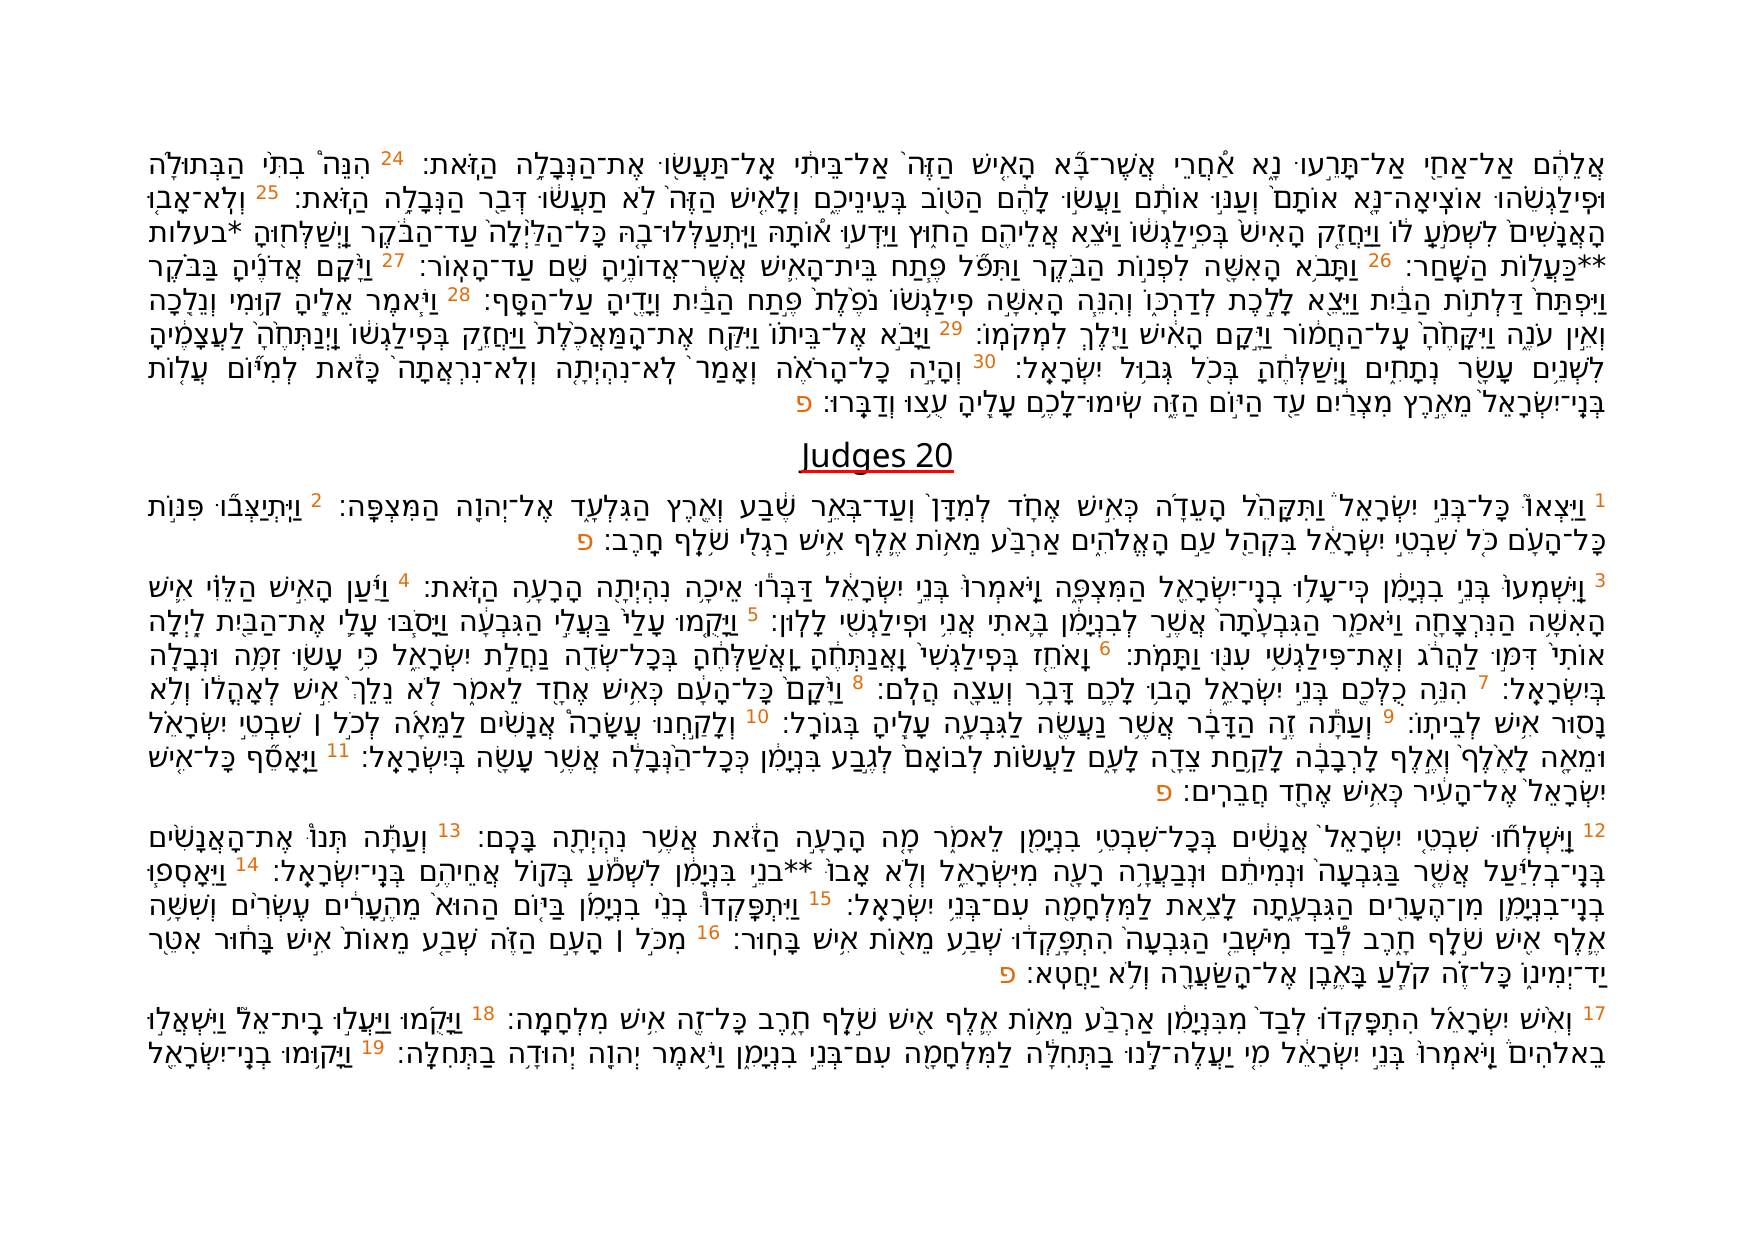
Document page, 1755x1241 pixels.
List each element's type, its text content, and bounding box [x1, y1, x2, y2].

text 1 וַיְהִי֙ בַּיָּמִ֣ים הָהֵ֔ם וּמֶ֖לֶךְ אֵ֣ין בְּיִשְׂרָאֵ֑ל וַיְהִ֣י ׀ אִ֣ישׁ לֵוִ֗י גָּ֚ר בְּיַרְכְּתֵ֣י הַר־אֶפְרַ֔יִם וַיִּֽקַּֽח־לוֹ֙ אִשָּׁ֣ה פִילֶ֔גֶשׁ מִבֵּ֥ית לֶ֖חֶם יְהוּדָֽה׃ 2 וַתִּזְנֶ֤ה עָלָיו֙ פִּֽילַגְשׁ֔וֹ וַתֵּ֤לֶךְ מֵֽאִתּוֹ֙ אֶל־בֵּ֣ית אָבִ֔יהָ אֶל־בֵּ֥ית לֶ֖חֶם יְהוּדָ֑ה וַתְּהִי־שָׁ֕ם יָמִ֖ים אַרְבָּעָ֥ה חֳדָשִֽׁים׃ ‬‬‬‬3 וַיָּ֨קָם אִישָׁ֜הּ וַיֵּ֣לֶךְ אַחֲרֶ֗יהָ לְדַבֵּ֤ר עַל־לִבָּהּ֙ *להשיבו **לַהֲשִׁיבָ֔הּ וְנַעֲר֥וֹ עִמּ֖וֹ וְצֶ֣מֶד חֲמֹרִ֑ים וַתְּבִיאֵ֙הוּ֙ בֵּ֣ית אָבִ֔יהָ וַיִּרְאֵ֙הוּ֙ אֲבִ֣י הַֽנַּעֲרָ֔ה וַיִּשְׂמַ֖ח לִקְרָאתֽוֹ׃ ‬‬‬‬4 וַיֶּחֱזַק־בּ֤וֹ חֹֽתְנוֹ֙ אֲבִ֣י הַֽנַּעֲרָ֔ה וַיֵּ֥שֶׁב אִתּ֖וֹ שְׁלֹ֣שֶׁת יָמִ֑ים וַיֹּאכְלוּ֙ וַיִּשְׁתּ֔וּ וַיָּלִ֖ינוּ שָֽׁם׃ ‬‬‬‬5 וַֽיְהִי֙ בַּיּ֣וֹם הָרְבִיעִ֔י וַיַּשְׁכִּ֥ימוּ בַבֹּ֖קֶר וַיָּ֣קָם לָלֶ֑כֶת וַיֹּאמֶר֩ אֲבִ֨י הַֽנַּעֲרָ֜ה אֶל־חֲתָנ֗וֹ סְעָ֧ד לִבְּךָ֛ פַּת־לֶ֖חֶם וְאַחַ֥ר תֵּלֵֽכוּ׃ ‬‬‬‬6 וַיֵּשְׁב֗וּ וַיֹּאכְל֧וּ שְׁנֵיהֶ֛ם יַחְדָּ֖ו וַיִּשְׁתּ֑וּ וַיֹּ֜אמֶר אֲבִ֤י הַֽנַּעֲרָה֙ אֶל־הָאִ֔ישׁ הֽוֹאֶל־נָ֥א וְלִ֖ין וְיִטַ֥ב לִבֶּֽךָ׃ ‬‬‬‬7 וַיָּ֥קָם הָאִ֖ישׁ לָלֶ֑כֶת וַיִּפְצַר־בּוֹ֙ חֹתְנ֔וֹ וַיָּ֖שָׁב וַיָּ֥לֶן שָֽׁם׃ ‬‬‬‬8 וַיַּשְׁכֵּ֨ם בַּבֹּ֜קֶר בַּיּ֣וֹם הַחֲמִישִׁי֮ לָלֶכֶת֒ וַיֹּ֣אמֶר ׀ אֲבִ֣י הַֽנַּעֲרָ֗ה סְעָד־נָא֙ לְבָ֣בְךָ֔ וְהִֽתְמַהְמְה֖וּ עַד־נְט֣וֹת הַיּ֑וֹם וַיֹּאכְל֖וּ שְׁנֵיהֶֽם׃ ‬‬‬‬9 וַיָּ֤קָם הָאִישׁ֙ לָלֶ֔כֶת ה֥וּא וּפִילַגְשׁ֖וֹ וְנַעֲר֑וֹ וַיֹּ֣אמֶר ל֣וֹ חֹתְנ֣וֹ אֲבִ֣י הַֽנַּעֲרָ֡ה הִנֵּ֣ה נָא֩ רָפָ֨ה הַיּ֜וֹם לַעֲרֹ֗ב לִֽינוּ־נָ֞א הִנֵּ֨ה חֲנ֤וֹת הַיּוֹם֙ לִ֥ין פֹּה֙ וְיִיטַ֣ב לְבָבֶ֔ךָ וְהִשְׁכַּמְתֶּ֤ם מָחָר֙ לְדַרְכְּכֶ֔ם וְהָלַכְתָּ֖ לְאֹהָלֶֽךָ׃ ‬‬‬‬10 וְלֹֽא־אָבָ֤ה הָאִישׁ֙ לָל֔וּן וַיָּ֣קָם וַיֵּ֗לֶךְ וַיָּבֹא֙ עַד־נֹ֣כַח יְב֔וּס הִ֖יא יְרוּשָׁלָ֑͏ִם וְעִמּ֗וֹ צֶ֤מֶד חֲמוֹרִים֙ חֲבוּשִׁ֔ים וּפִילַגְשׁ֖וֹ עִמּֽוֹ׃ ‬‬‬‬11 הֵ֣ם עִם־יְב֔וּס וְהַיּ֖וֹם רַ֣ד מְאֹ֑ד וַיֹּ֨אמֶר הַנַּ֜עַר אֶל־אֲדֹנָ֗יו לְכָה־נָּ֛א וְנָס֛וּרָה אֶל־עִֽיר־הַיְבוּסִ֥י הַזֹּ֖את וְנָלִ֥ין בָּֽהּ׃ ‬‬‬‬12 וַיֹּ֤אמֶר אֵלָיו֙ אֲדֹנָ֔יו לֹ֤א נָסוּר֙ אֶל־עִ֣יר נָכְרִ֔י אֲשֶׁ֛ר לֹֽא־מִבְּנֵ֥י יִשְׂרָאֵ֖ל הֵ֑נָּה וְעָבַ֖רְנוּ עַד־גִּבְעָֽה׃ ‬‬‬‬13 וַיֹּ֣אמֶר לְנַעֲר֔וֹ לְךָ֥ וְנִקְרְבָ֖ה בְּאַחַ֣ד הַמְּקֹמ֑וֹת וְלַ֥נּוּ בַגִּבְעָ֖ה א֥וֹ בָרָמָֽה׃ ‬‬‬‬14 וַיַּעַבְר֖וּ וַיֵּלֵ֑כוּ וַתָּבֹ֤א לָהֶם֙ הַשֶּׁ֔מֶשׁ אֵ֥צֶל הַגִּבְעָ֖ה אֲשֶׁ֥ר לְבִנְיָמִֽן׃ ‬‬‬‬15 וַיָּסֻ֣רוּ שָׁ֔ם לָב֖וֹא לָל֣וּן בַּגִּבְעָ֑ה וַיָּבֹ֗א וַיֵּ֙שֶׁב֙ בִּרְח֣וֹב הָעִ֔יר וְאֵ֥ין אִ֛ישׁ מְאַסֵּֽף־אוֹתָ֥ם הַבַּ֖יְתָה לָלֽוּן׃ ‬‬‬‬16 וְהִנֵּ֣ה ׀ אִ֣ישׁ זָקֵ֗ן בָּ֣א מִֽן־מַעֲשֵׂ֤הוּ מִן־הַשָּׂדֶה֙ בָּעֶ֔רֶב וְהָאִישׁ֙ מֵהַ֣ר אֶפְרַ֔יִם וְהוּא־גָ֖ר בַּגִּבְעָ֑ה וְאַנְשֵׁ֥י הַמָּק֖וֹם בְּנֵ֥י יְמִינִֽי׃ ‬‬‬‬17 וַיִּשָּׂ֣א עֵינָ֗יו וַיַּ֛רְא אֶת־הָאִ֥ישׁ הָאֹרֵ֖חַ בִּרְחֹ֣ב הָעִ֑יר וַיֹּ֨אמֶר הָאִ֧ישׁ הַזָּקֵ֛ן אָ֥נָה תֵלֵ֖ךְ וּמֵאַ֥יִן תָּבֽוֹא׃ ‬‬‬‬18 וַיֹּ֣אמֶר אֵלָ֗יו עֹבְרִ֨ים אֲנַ֜חְנוּ מִבֵּֽית־לֶ֣חֶם יְהוּדָה֮ עַד־יַרְכְּתֵ֣י הַר־אֶפְרַיִם֒ מִשָּׁ֣ם אָנֹ֔כִי וָאֵלֵ֕ךְ עַד־בֵּ֥ית לֶ֖חֶם יְהוּדָ֑ה וְאֶת־בֵּ֤ית יְהוָה֙ אֲנִ֣י הֹלֵ֔ךְ וְאֵ֣ין אִ֔ישׁ מְאַסֵּ֥ף אוֹתִ֖י הַבָּֽיְתָה׃ ‬‬‬‬19 וְגַם־תֶּ֤בֶן גַּם־מִסְפּוֹא֙ יֵ֣שׁ לַחֲמוֹרֵ֔ינוּ וְ֠גַם לֶ֣חֶם וָיַ֤יִן יֶשׁ־לִי֙ וְלַֽאֲמָתֶ֔ךָ וְלַנַּ֖עַר עִם־עֲבָדֶ֑יךָ אֵ֥ין מַחְס֖וֹר כָּל־דָּבָֽר׃ ‬‬‬‬20 וַיֹּ֨אמֶר הָאִ֤ישׁ הַזָּקֵן֙ שָׁל֣וֹם לָ֔ךְ רַ֥ק כָּל־מַחְסוֹרְךָ֖ עָלָ֑י רַ֥ק בָּרְח֖וֹב אַל־תָּלַֽן׃ ‬‬‬‬21 וַיְבִיאֵ֣הוּ לְבֵית֔וֹ וַיָּ֖בָול לַחֲמוֹרִ֑ים וַֽיִּרְחֲצוּ֙ רַגְלֵיהֶ֔ם וַיֹּאכְל֖וּ וַיִּשְׁתּֽוּ׃ ‬‬‬‬22 הֵמָּה֮ מֵיטִיבִ֣ים אֶת־לִבָּם֒ וְהִנֵּה֩ אַנְשֵׁ֨י הָעִ֜יר אַנְשֵׁ֣י בְנֵֽי־בְלִיַּ֗עַל נָסַ֙בּוּ֙ אֶת־הַבַּ֔יִת מִֽתְדַּפְּקִ֖ים עַל־הַדָּ֑לֶת וַיֹּאמְר֗וּ אֶל־הָ֠אִישׁ בַּ֣עַל הַבַּ֤יִת הַזָּקֵן֙ לֵאמֹ֔ר הוֹצֵ֗א אֶת־הָאִ֛ישׁ אֲשֶׁר־בָּ֥א אֶל־בֵּיתְךָ֖ וְנֵדָעֶֽנּוּ׃ ‬‬‬‬23 וַיֵּצֵ֣א אֲלֵיהֶ֗ם הָאִישׁ֙ בַּ֣עַל הַבַּ֔יִת וַיֹּ֣אמֶר אֲלֵהֶ֔ם אַל־אַחַ֖י אַל־תָּרֵ֣עוּ נָ֑א אַ֠חֲרֵי אֲשֶׁר־בָּ֞א הָאִ֤ישׁ הַזֶּה֙ אַל־בֵּיתִ֔י אַֽל־תַּעֲשׂ֖וּ אֶת־הַנְּבָלָ֥ה הַזֹּֽאת׃ ‬‬‬‬24 הִנֵּה֩ בִתִּ֨י הַבְּתוּלָ֜ה וּפִֽילַגְשֵׁ֗הוּ אוֹצִֽיאָה־נָּ֤א אוֹתָם֙ וְעַנּ֣וּ אוֹתָ֔ם וַעֲשׂ֣וּ לָהֶ֔ם הַטּ֖וֹב בְּעֵינֵיכֶ֑ם וְלָאִ֤ישׁ הַזֶּה֙ לֹ֣א תַעֲשׂ֔וּ דְּבַ֖ר הַנְּבָלָ֥ה הַזֹּֽאת׃ ‬‬‬‬25 וְלֹֽא־אָב֤וּ הָאֲנָשִׁים֙ לִשְׁמֹ֣עַֽ ל֔וֹ וַיַּחֲזֵ֤ק הָאִישׁ֙ בְּפִ֣ילַגְשׁ֔וֹ וַיֹּצֵ֥א אֲלֵיהֶ֖ם הַח֑וּץ וַיֵּדְע֣וּ א֠וֹתָהּ וַיִּֽתְעַלְּלוּ־בָ֤הּ כָּל־הַלַּ֙יְלָה֙ עַד־הַבֹּ֔קֶר וַֽיְשַׁלְּח֖וּהָ *בעלות **כַּעֲל֥וֹת הַשָּֽׁחַר׃ ‬‬‬‬26 וַתָּבֹ֥א הָאִשָּׁ֖ה לִפְנ֣וֹת הַבֹּ֑קֶר וַתִּפֹּ֞ל פֶּ֧תַח בֵּית־הָאִ֛ישׁ אֲשֶׁר־אֲדוֹנֶ֥יהָ שָּׁ֖ם עַד־הָאֽוֹר׃ ‬‬‬‬27 וַיָּ֨קָם אֲדֹנֶ֜יהָ בַּבֹּ֗קֶר וַיִּפְתַּח֙ דַּלְת֣וֹת הַבַּ֔יִת וַיֵּצֵ֖א לָלֶ֣כֶת לְדַרְכּ֑וֹ וְהִנֵּ֧ה הָאִשָּׁ֣ה פִֽילַגְשׁ֗וֹ נֹפֶ֙לֶת֙ פֶּ֣תַח הַבַּ֔יִת וְיָדֶ֖יהָ עַל־הַסַּֽף׃ ‬‬‬‬28 וַיֹּ֧אמֶר אֵלֶ֛יהָ ק֥וּמִי וְנֵלֵ֖כָה וְאֵ֣ין עֹנֶ֑ה וַיִּקָּחֶ֙הָ֙ עַֽל־הַחֲמ֔וֹר וַיָּ֣קָם הָאִ֔ישׁ וַיֵּ֖לֶךְ לִמְקֹמֽוֹ׃ ‬‬‬‬29 וַיָּבֹ֣א אֶל־בֵּית֗וֹ וַיִּקַּ֤ח אֶת־הַֽמַּאֲכֶ֙לֶת֙ וַיַּחֲזֵ֣ק בְּפִֽילַגְשׁ֔וֹ וַֽיְנַתְּחֶ֙הָ֙ לַעֲצָמֶ֔יהָ לִשְׁנֵ֥ים עָשָׂ֖ר נְתָחִ֑ים וַֽיְשַׁלְּחֶ֔הָ בְּכֹ֖ל גְּב֥וּל יִשְׂרָאֵֽל׃ ‬‬‬‬30 וְהָיָ֣ה כָל־הָרֹאֶ֗ה וְאָמַר֙ לֹֽא־נִהְיְתָ֤ה וְלֹֽא־נִרְאֲתָה֙ כָּזֹ֔את לְמִיּ֞וֹם עֲל֤וֹת בְּנֵֽי־יִשְׂרָאֵל֙ מֵאֶ֣רֶץ מִצְרַ֔יִם עַ֖ד הַיּ֣וֹם הַזֶּ֑ה שִֽׂימוּ־לָכֶ֥ם עָלֶ֖יהָ עֻ֥צוּ וְדַבֵּֽרוּ׃ פ ‬‬‬‬‬‬‬‬‬‬‬‬‬‬‬‬‬‬‬‬‬‬‬‬‬‬‬‬‬‬‬‬‬ [148, 148, 1606, 419]
text 1 וַיֵּצְאוּ֮ כָּל־בְּנֵ֣י יִשְׂרָאֵל֒ וַתִּקָּהֵ֨ל הָעֵדָ֜ה כְּאִ֣ישׁ אֶחָ֗ד לְמִדָּן֙ וְעַד־בְּאֵ֣ר שֶׁ֔בַע וְאֶ֖רֶץ הַגִּלְעָ֑ד אֶל־יְהוָ֖ה הַמִּצְפָּֽה׃ 2 וַיִּֽתְיַצְּב֞וּ פִּנּ֣וֹת כָּל־הָעָ֗ם כֹּ֚ל שִׁבְטֵ֣י יִשְׂרָאֵ֔ל בִּקְהַ֖ל עַ֣ם הָאֱלֹהִ֑ים אַרְבַּ֨ע מֵא֥וֹת אֶ֛לֶף אִ֥ישׁ רַגְלִ֖י שֹׁ֥לֵֽף חָֽרֶב׃ פ ‬‬‬‬‬ [148, 490, 1606, 558]
text 12 וַֽיִּשְׁלְח֞וּ שִׁבְטֵ֤י יִשְׂרָאֵל֙ אֲנָשִׁ֔ים בְּכָל־שִׁבְטֵ֥י בִנְיָמִ֖ן לֵאמֹ֑ר מָ֚ה הָרָעָ֣ה הַזֹּ֔את אֲשֶׁ֥ר נִהְיְתָ֖ה בָּכֶֽם׃ ‬‬‬‬13 וְעַתָּ֡ה תְּנוּ֩ אֶת־הָאֲנָשִׁ֨ים בְּנֵֽי־בְלִיַּ֜עַל אֲשֶׁ֤ר בַּגִּבְעָה֙ וּנְמִיתֵ֔ם וּנְבַעֲרָ֥ה רָעָ֖ה מִיִּשְׂרָאֵ֑ל וְלֹ֤א אָבוּ֙ **בנֵ֣י בִּנְיָמִ֔ן לִשְׁמֹ֕עַ בְּק֖וֹל אֲחֵיהֶ֥ם בְּנֵֽי־יִשְׂרָאֵֽל׃ ‬‬‬‬‬14 וַיֵּאָסְפ֧וּ בְנֵֽי־בִנְיָמִ֛ן מִן־הֶעָרִ֖ים הַגִּבְעָ֑תָה לָצֵ֥את לַמִּלְחָמָ֖ה עִם־בְּנֵ֥י יִשְׂרָאֵֽל׃ ‬‬‬‬15 וַיִּתְפָּֽקְדוּ֩ בְנֵ֨י בִנְיָמִ֜ן בַּיּ֤וֹם הַהוּא֙ מֵהֶ֣עָרִ֔ים עֶשְׂרִ֨ים וְשִׁשָּׁ֥ה אֶ֛לֶף אִ֖ישׁ שֹׁ֣לֵֽף חָ֑רֶב לְ֠בַד מִיֹּשְׁבֵ֤י הַגִּבְעָה֙ הִתְפָּ֣קְד֔וּ שְׁבַ֥ע מֵא֖וֹת אִ֥ישׁ בָּחֽוּר׃ ‬‬‬‬16 מִכֹּ֣ל ׀ הָעָ֣ם הַזֶּ֗ה שְׁבַ֤ע מֵאוֹת֙ אִ֣ישׁ בָּח֔וּר אִטֵּ֖ר יַד־יְמִינ֑וֹ כָּל־זֶ֗ה קֹלֵ֧עַ בָּאֶ֛בֶן אֶל־הַֽשַּׂעֲרָ֖ה וְלֹ֥א יַחֲטִֽא׃ פ ‬‬‬‬‬‬‬‬‬ [148, 820, 1606, 990]
text 17 וְאִ֨ישׁ יִשְׂרָאֵ֜ל הִתְפָּֽקְד֗וּ לְבַד֙ מִבִּנְיָמִ֔ן אַרְבַּ֨ע מֵא֥וֹת אֶ֛לֶף אִ֖ישׁ שֹׁ֣לֵֽף חָ֑רֶב כָּל־זֶ֖ה אִ֥ישׁ מִלְחָמָֽה׃ ‬‬‬‬18 וַיָּקֻ֜מוּ וַיַּעֲל֣וּ בֵֽית־אֵל֮ וַיִּשְׁאֲל֣וּ בֵאלֹהִים֒ וַיֹּֽאמְרוּ֙ בְּנֵ֣י יִשְׂרָאֵ֔ל מִ֚י יַעֲלֶה־לָּ֣נוּ בַתְּחִלָּ֔ה לַמִּלְחָמָ֖ה עִם־בְּנֵ֣י בִנְיָמִ֑ן וַיֹּ֥אמֶר יְהוָ֖ה יְהוּדָ֥ה בַתְּחִלָּֽה׃ ‬‬‬‬19 וַיָּק֥וּמוּ בְנֵֽי־יִשְׂרָאֵ֖ל בַּבֹּ֑קֶר וַיּֽ͏ַחֲנ֖וּ עַל־הַגִּבְעָֽה׃ פ ‬‬‬‬‬‬‬ [148, 1003, 1606, 1071]
text Judges 20 [148, 432, 1606, 477]
text 3 וַֽיִּשְׁמְעוּ֙ בְּנֵ֣י בִנְיָמִ֔ן כִּֽי־עָל֥וּ בְנֵֽי־יִשְׂרָאֵ֖ל הַמִּצְפָּ֑ה וַיֹּֽאמְרוּ֙ בְּנֵ֣י יִשְׂרָאֵ֔ל דַּבְּר֕וּ אֵיכָ֥ה נִהְיְתָ֖ה הָרָעָ֥ה הַזֹּֽאת׃ ‬‬‬‬4 וַיַּ֜עַן הָאִ֣ישׁ הַלֵּוִ֗י אִ֛ישׁ הָאִשָּׁ֥ה הַנִּרְצָחָ֖ה וַיֹּאמַ֑ר הַגִּבְעָ֙תָה֙ אֲשֶׁ֣ר לְבִנְיָמִ֔ן בָּ֛אתִי אֲנִ֥י וּפִֽילַגְשִׁ֖י לָלֽוּן׃ ‬‬‬‬5 וַיָּקֻ֤מוּ עָלַי֙ בַּעֲלֵ֣י הַגִּבְעָ֔ה וַיָּסֹ֧בּוּ עָלַ֛י אֶת־הַבַּ֖יִת לָ֑יְלָה אוֹתִי֙ דִּמּ֣וּ לַהֲרֹ֔ג וְאֶת־פִּילַגְשִׁ֥י עִנּ֖וּ וַתָּמֹֽת׃ ‬‬‬‬6 וָֽאֹחֵ֤ז בְּפִֽילַגְשִׁי֙ וָֽאֲנַתְּחֶ֔הָ וֽ͏ָאֲשַׁלְּחֶ֔הָ בְּכָל־שְׂדֵ֖ה נַחֲלַ֣ת יִשְׂרָאֵ֑ל כִּ֥י עָשׂ֛וּ זִמָּ֥ה וּנְבָלָ֖ה בְּיִשְׂרָאֵֽל׃ ‬‬‬‬7 הִנֵּ֥ה כֻלְּכֶ֖ם בְּנֵ֣י יִשְׂרָאֵ֑ל הָב֥וּ לָכֶ֛ם דָּבָ֥ר וְעֵצָ֖ה הֲלֹֽם׃ ‬‬‬‬8 וַיָּ֙קָם֙ כָּל־הָעָ֔ם כְּאִ֥ישׁ אֶחָ֖ד לֵאמֹ֑ר לֹ֤א נֵלֵךְ֙ אִ֣ישׁ לְאָהֳל֔וֹ וְלֹ֥א נָס֖וּר אִ֥ישׁ לְבֵיתֽוֹ׃ ‬‬‬‬9 וְעַתָּ֕ה זֶ֣ה הַדָּבָ֔ר אֲשֶׁ֥ר נַעֲשֶׂ֖ה לַגִּבְעָ֑ה עָלֶ֖יהָ בְּגוֹרָֽל׃ ‬‬‬‬10 וְלָקַ֣חְנוּ עֲשָׂרָה֩ אֲנָשִׁ֨ים לַמֵּאָ֜ה לְכֹ֣ל ׀ שִׁבְטֵ֣י יִשְׂרָאֵ֗ל וּמֵאָ֤ה לָאֶ֙לֶף֙ וְאֶ֣לֶף לָרְבָבָ֔ה לָקַ֥חַת צֵדָ֖ה לָעָ֑ם לַעֲשׂ֗וֹת לְבוֹאָם֙ לְגֶ֣בַע בִּנְיָמִ֔ן כְּכָל־הַ֨נְּבָלָ֔ה אֲשֶׁ֥ר עָשָׂ֖ה בְּיִשְׂרָאֵֽל׃ ‬‬‬‬11 וַיֵּֽאָסֵ֞ף כָּל־אִ֤ישׁ יִשְׂרָאֵל֙ אֶל־הָעִ֔יר כְּאִ֥ישׁ אֶחָ֖ד חֲבֵרִֽים׃ פ ‬‬‬‬‬‬‬‬‬‬‬‬‬ [148, 570, 1606, 808]
